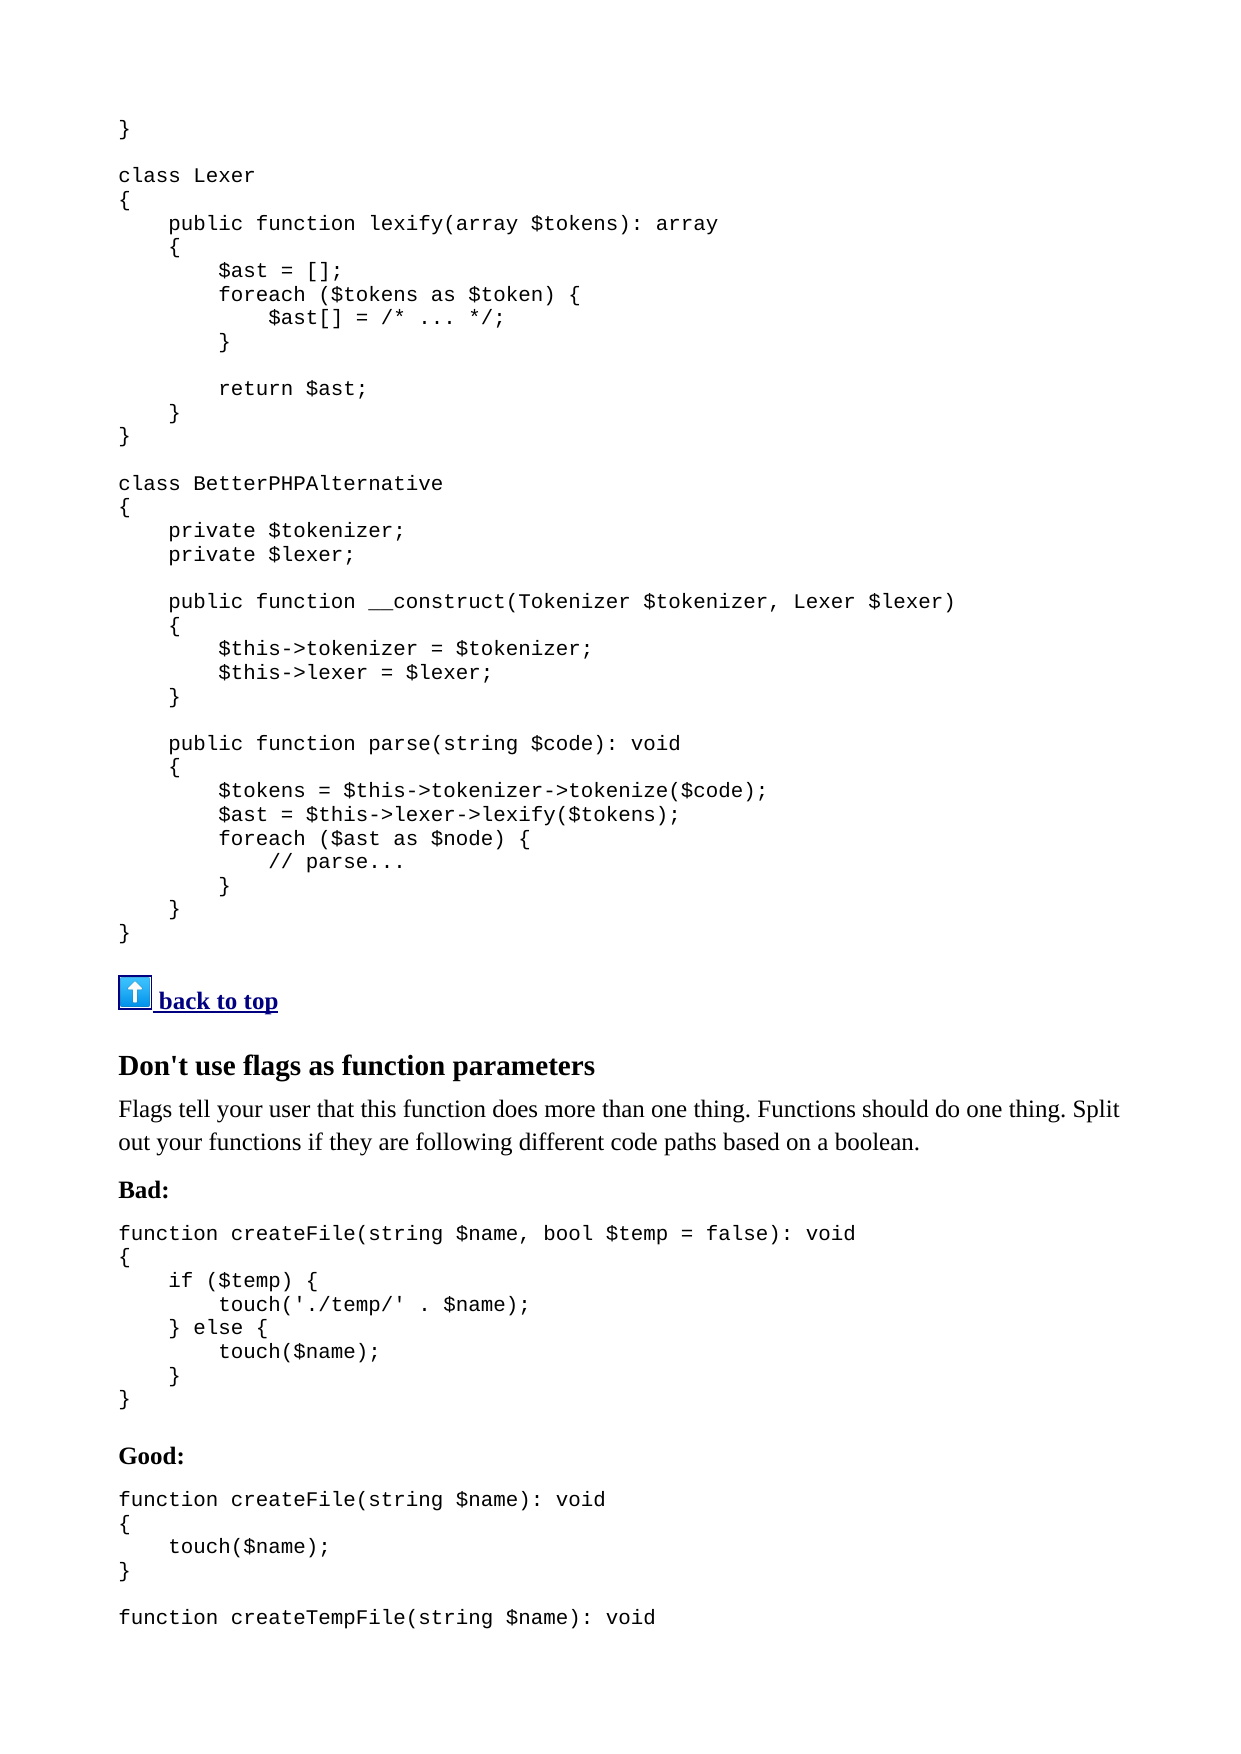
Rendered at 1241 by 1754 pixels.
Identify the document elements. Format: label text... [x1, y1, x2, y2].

text private $tokenizer; [118, 520, 1122, 544]
text { [118, 1246, 1122, 1270]
text Bad: [118, 1175, 1122, 1204]
text foreach ($tokens as $token) { [118, 284, 1122, 307]
text { [118, 189, 1122, 213]
text class BetterPHPAlternative [118, 473, 1122, 496]
text if ($temp) { [118, 1270, 1122, 1294]
text public function __construct(Tokenizer $tokenizer, Lexer $lexer) [118, 591, 1122, 615]
picture [120, 977, 151, 1008]
text back to top [118, 975, 1122, 1015]
text class Lexer [118, 165, 1122, 189]
text foreach ($ast as $node) { [118, 827, 1122, 851]
text } else { [118, 1317, 1122, 1341]
text touch($name); [118, 1536, 1122, 1560]
text } [118, 1560, 1122, 1583]
text Good: [118, 1441, 1122, 1470]
text { [118, 615, 1122, 638]
text $this->lexer = $lexer; [118, 662, 1122, 686]
text } [118, 1388, 1122, 1412]
text } [118, 331, 1122, 354]
text public function parse(string $code): void [118, 733, 1122, 757]
text $ast[] = /* ... */; [118, 307, 1122, 331]
text public function lexify(array $tokens): array [118, 213, 1122, 236]
text function createFile(string $name, bool $temp = false): void [118, 1223, 1122, 1246]
text } [118, 118, 1122, 142]
text $this->tokenizer = $tokenizer; [118, 638, 1122, 662]
text return $ast; [118, 378, 1122, 402]
text touch('./temp/' . $name); [118, 1294, 1122, 1317]
text } [118, 402, 1122, 426]
text { [118, 757, 1122, 780]
text $tokens = $this->tokenizer->tokenize($code); [118, 780, 1122, 804]
text { [118, 496, 1122, 520]
text touch($name); [118, 1341, 1122, 1364]
text private $lexer; [118, 544, 1122, 567]
text { [118, 236, 1122, 260]
text function createFile(string $name): void [118, 1489, 1122, 1513]
text } [118, 922, 1122, 946]
text Flags tell your user that this function does more than one thing. Functions should do one thing. Split out your functions if they are following different code paths based on a boolean. [118, 1094, 1122, 1156]
text { [118, 1513, 1122, 1536]
text } [118, 426, 1122, 449]
text $ast = $this->lexer->lexify($tokens); [118, 804, 1122, 827]
text // parse... [118, 851, 1122, 875]
text $ast = []; [118, 260, 1122, 284]
text } [118, 1364, 1122, 1388]
text } [118, 686, 1122, 709]
subtitle Don't use flags as function parameters [118, 1048, 1122, 1082]
text function createTempFile(string $name): void [118, 1607, 1122, 1631]
text } [118, 898, 1122, 922]
text } [118, 875, 1122, 898]
